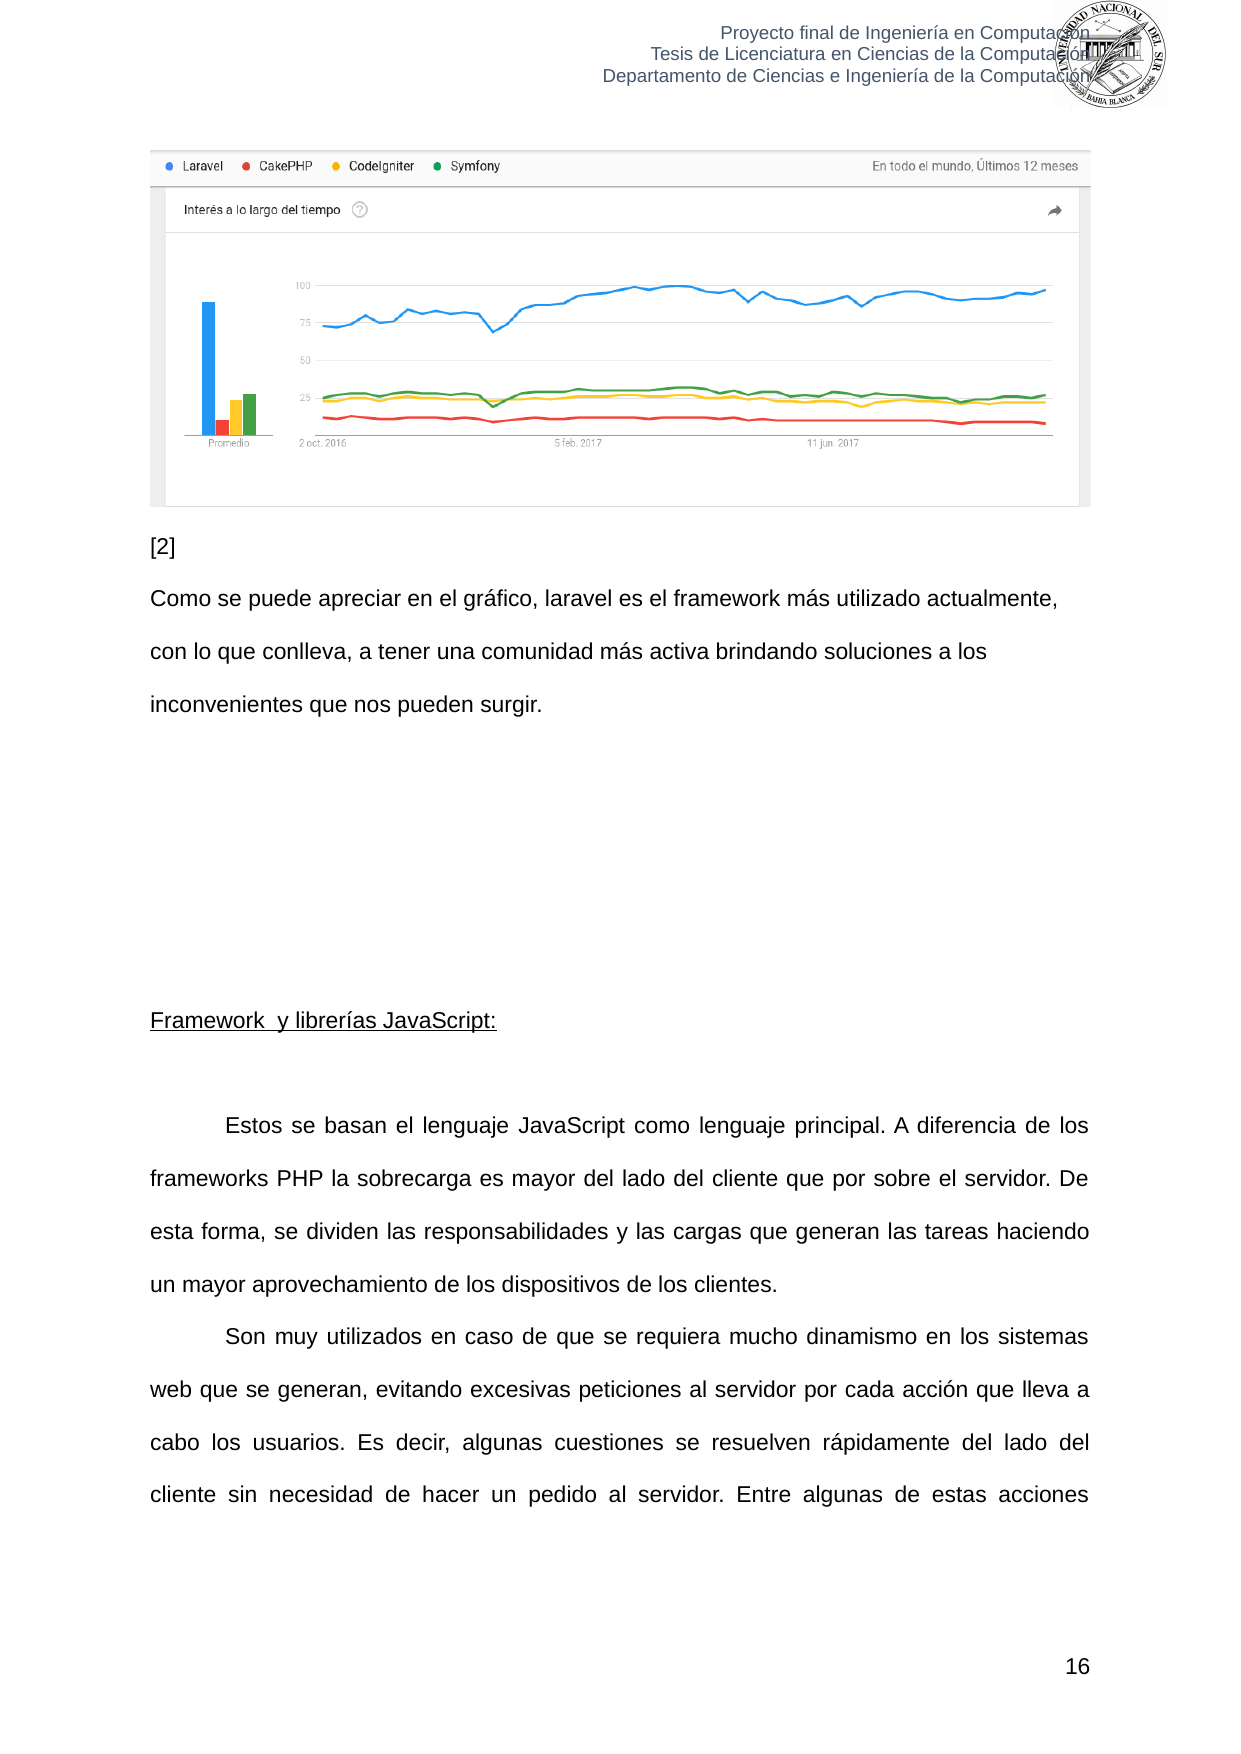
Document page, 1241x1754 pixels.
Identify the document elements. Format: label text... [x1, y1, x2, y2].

text Estos se basan el lenguaje JavaScript como lenguaje principal. A diferencia de los frameworks PHP la sobrecarga es mayor del lado del cliente que por sobre el servidor. De esta forma, se dividen las responsabilidades y las cargas que generan las tareas haciendo un mayor aprovechamiento de los dispositivos de los clientes. [150, 1112, 1090, 1297]
text Son muy utilizados en caso de que se requiera mucho dinamismo en los sistemas web que se generan, evitando excesivas peticiones al servidor por cada acción que lleva a cabo los usuarios. Es decir, algunas cuestiones se resuelven rápidamente del lado del cliente sin necesidad de hacer un pedido al servidor. Entre algunas de estas acciones [150, 1323, 1090, 1508]
text [2] [150, 533, 1090, 559]
text Framework y librerías JavaScript: [150, 1007, 1090, 1033]
picture [150, 150, 1091, 507]
text Como se puede apreciar en el gráfico, laravel es el framework más utilizado actualmente, con lo que conlleva, a tener una comunidad más activa brindando soluciones a los inconvenientes que nos pueden surgir. [150, 585, 1090, 717]
picture [1053, 0, 1167, 108]
